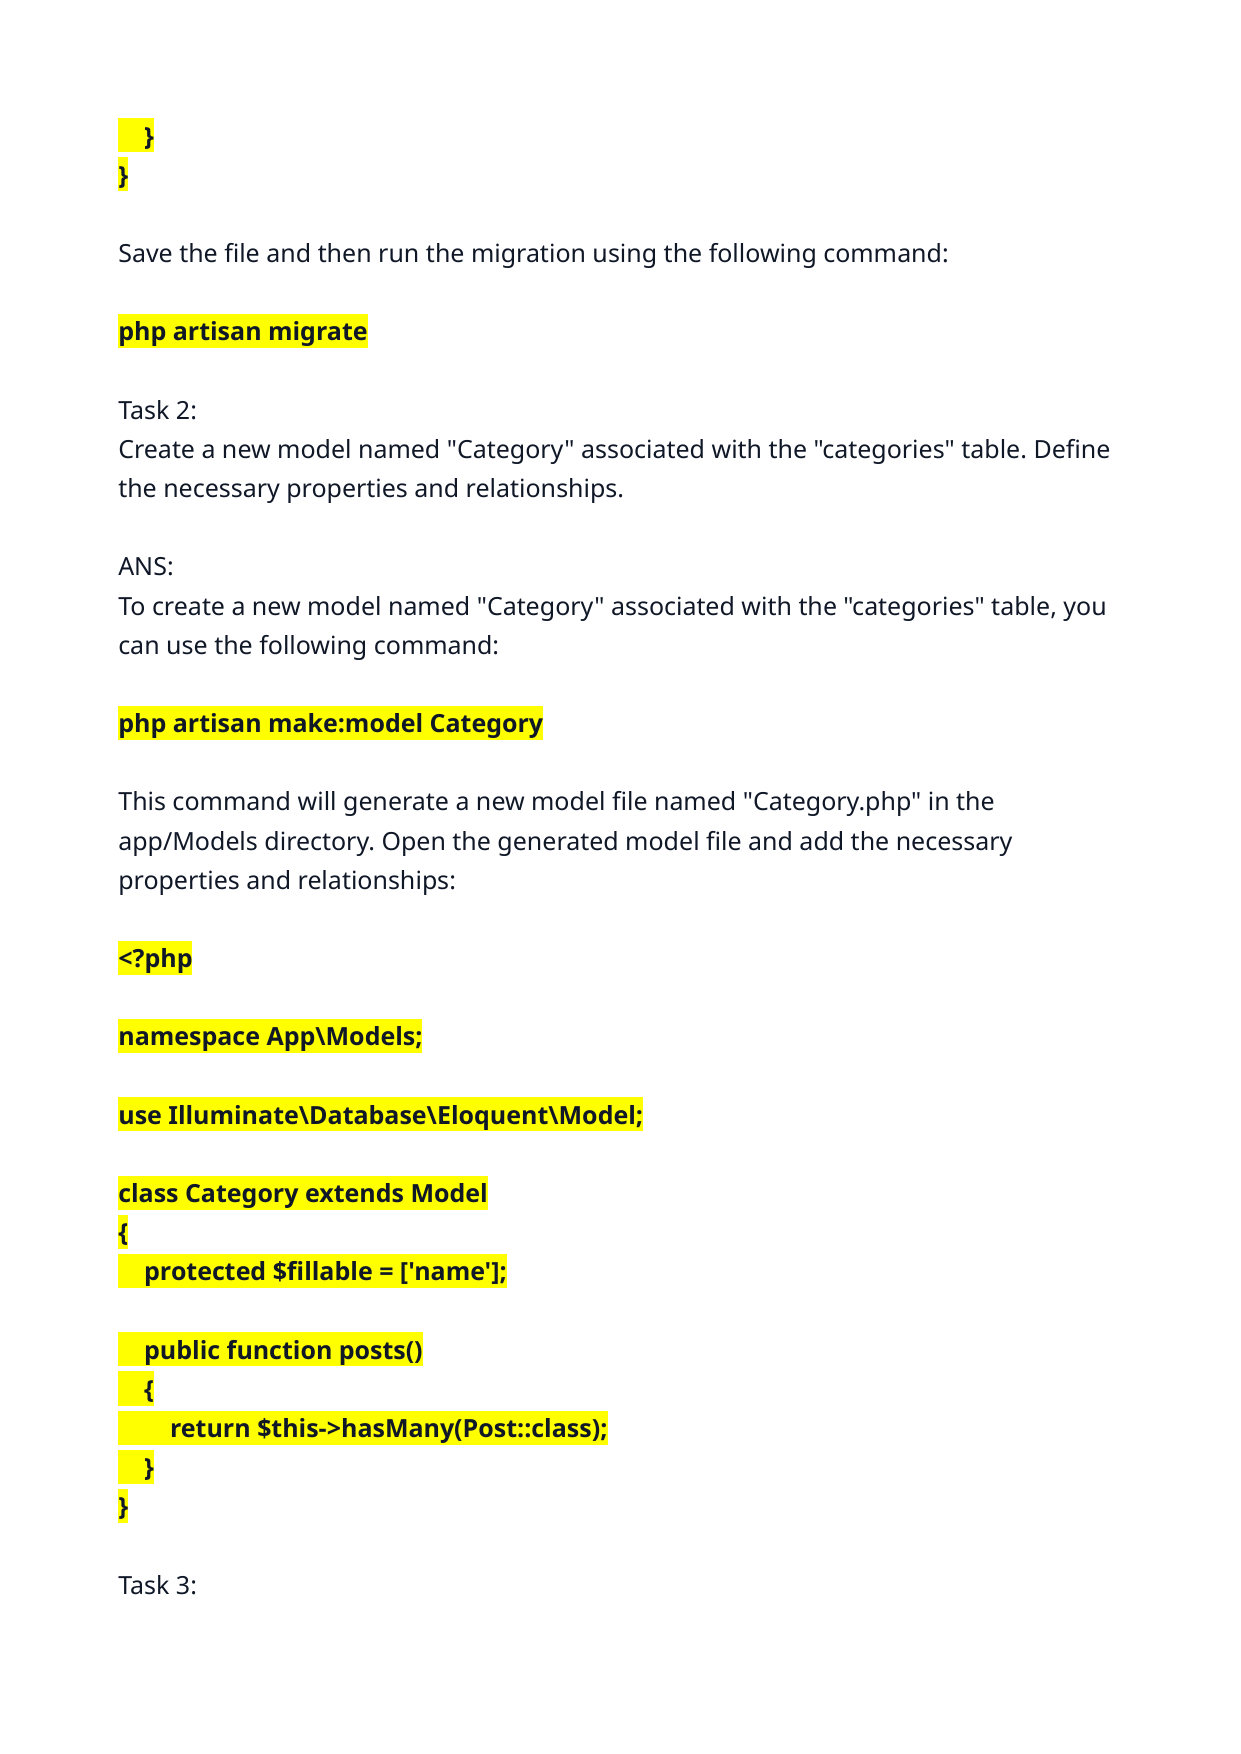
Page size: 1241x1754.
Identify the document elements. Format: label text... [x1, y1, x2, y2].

text } [118, 1450, 1122, 1484]
text <?php [118, 941, 1122, 975]
text This command will generate a new model file named "Category.php" in the app/Models directory. Open the generated model file and add the necessary properties and relationships: [118, 784, 1122, 896]
text Task 2: [118, 392, 1122, 426]
text use Illuminate\Database\Eloquent\Model; [118, 1097, 1122, 1131]
text } [118, 118, 1122, 152]
text ANS: [118, 549, 1122, 583]
text protected $fillable = ['name']; [118, 1254, 1122, 1288]
text php artisan migrate [118, 314, 1122, 348]
text } [118, 1489, 1122, 1523]
text Create a new model named "Category" associated with the "categories" table. Define the necessary properties and relationships. [118, 431, 1122, 505]
text php artisan make:model Category [118, 706, 1122, 740]
text public function posts() [118, 1332, 1122, 1366]
text class Category extends Model [118, 1176, 1122, 1210]
text { [118, 1371, 1122, 1406]
text { [118, 1215, 1122, 1249]
text Task 3: [118, 1567, 1122, 1601]
text Save the file and then run the migration using the following command: [118, 236, 1122, 270]
text To create a new model named "Category" associated with the "categories" table, you can use the following command: [118, 588, 1122, 661]
text return $this->hasMany(Post::class); [118, 1411, 1122, 1445]
text namespace App\Models; [118, 1019, 1122, 1053]
text } [118, 157, 1122, 191]
